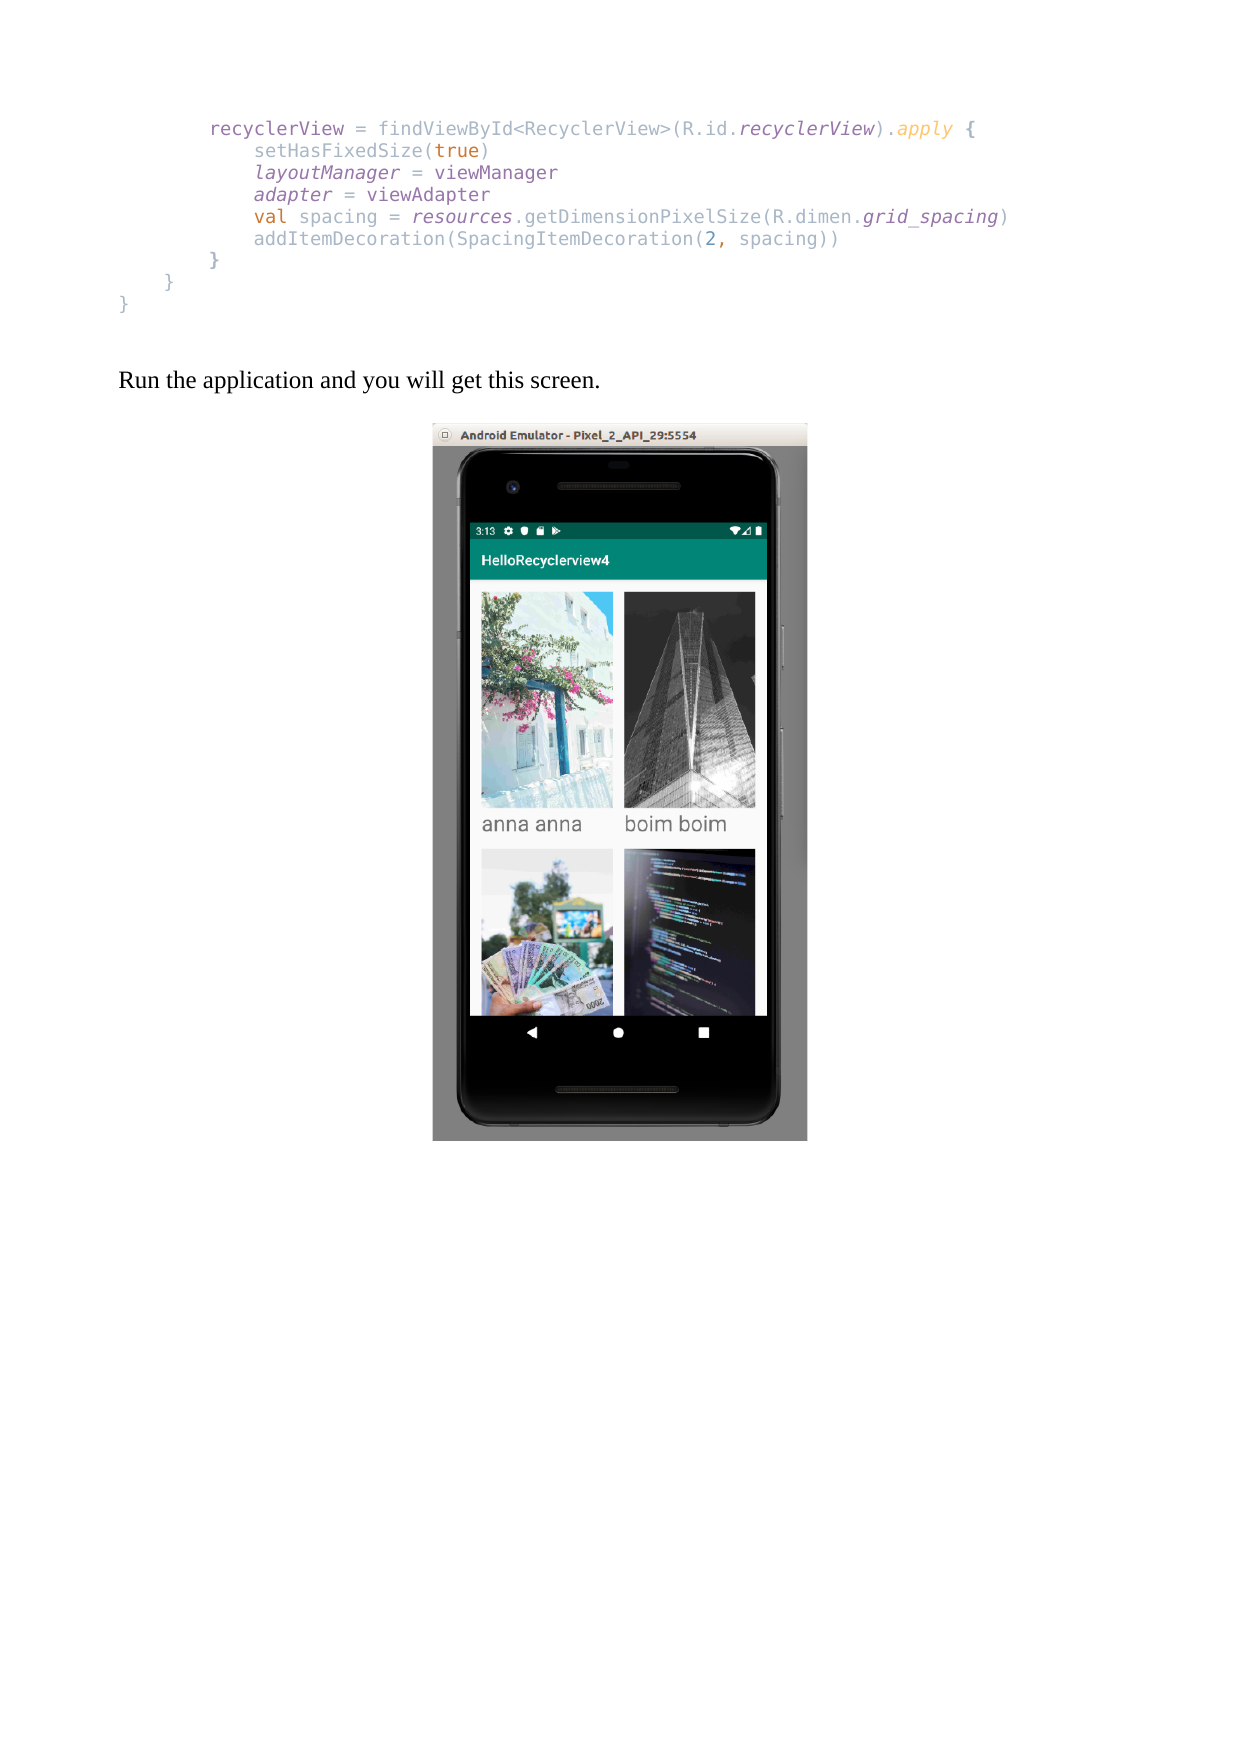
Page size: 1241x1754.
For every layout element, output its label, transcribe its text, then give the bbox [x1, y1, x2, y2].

text recyclerView = findViewById<RecyclerView>(R.id.recyclerView).apply { setHasFixedSize(true) layoutManager = viewManager adapter = viewAdapter val spacing = resources.getDimensionPixelSize(R.dimen.grid_spacing) addItemDecoration(SpacingItemDecoration(2, spacing)) } } } [118, 118, 1122, 315]
text Run the application and you will get this screen. [118, 366, 1122, 394]
picture [432, 423, 808, 1141]
